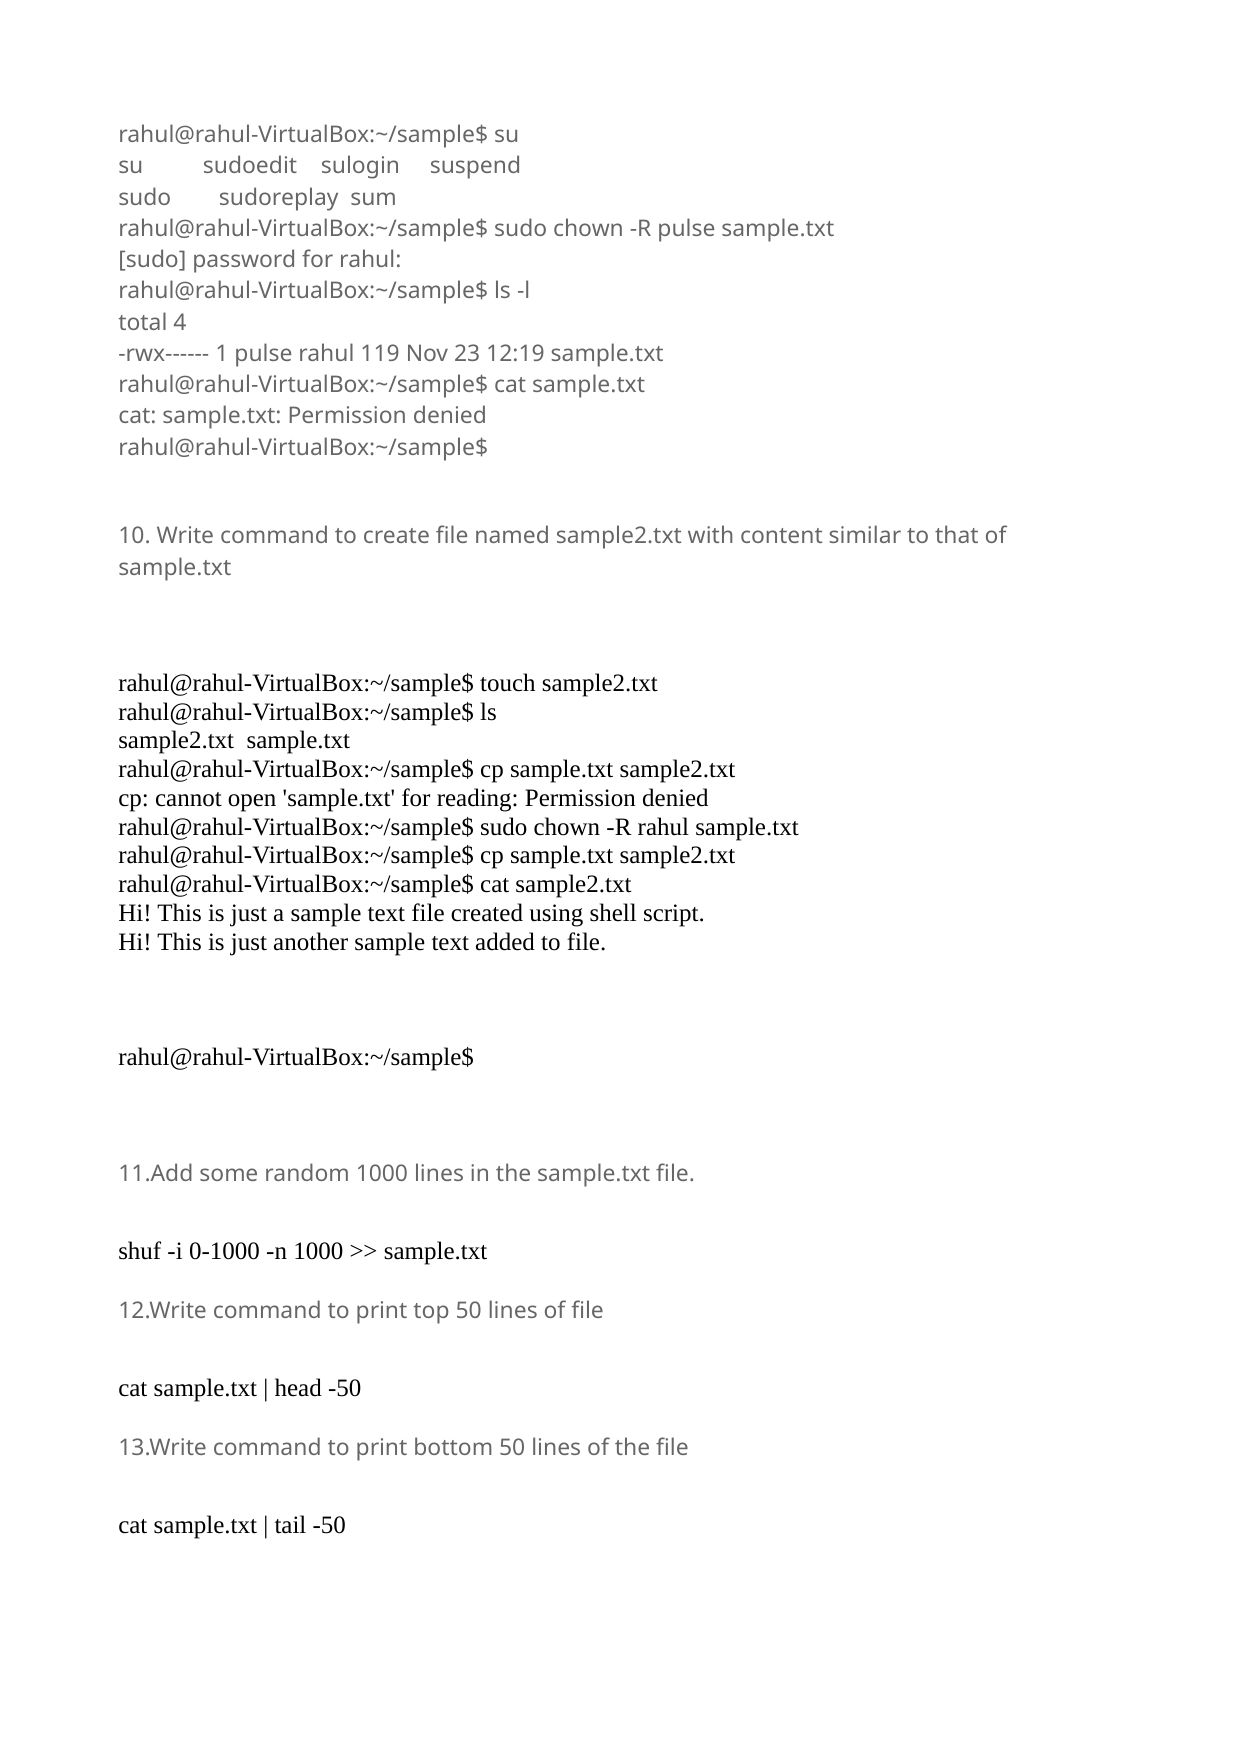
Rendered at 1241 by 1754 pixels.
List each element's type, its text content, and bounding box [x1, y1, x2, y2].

text rahul@rahul-VirtualBox:~/sample$ cat sample.txt [118, 368, 1122, 399]
text rahul@rahul-VirtualBox:~/sample$ sudo chown -R rahul sample.txt [118, 812, 1122, 841]
text rahul@rahul-VirtualBox:~/sample$ ls -l [118, 274, 1122, 306]
text 10. Write command to create file named sample2.txt with content similar to that of sample.txt [118, 519, 1122, 582]
text cat sample.txt | head -50 [118, 1373, 1122, 1402]
text sample2.txt sample.txt [118, 726, 1122, 754]
text 11.Add some random 1000 lines in the sample.txt file. [118, 1157, 1122, 1188]
text rahul@rahul-VirtualBox:~/sample$ [118, 1042, 1122, 1071]
text rahul@rahul-VirtualBox:~/sample$ su [118, 118, 1122, 149]
text sudo sudoreplay sum [118, 181, 1122, 212]
text Hi! This is just a sample text file created using shell script. [118, 898, 1122, 927]
text su sudoedit sulogin suspend [118, 149, 1122, 181]
text cp: cannot open 'sample.txt' for reading: Permission denied [118, 783, 1122, 812]
text rahul@rahul-VirtualBox:~/sample$ cp sample.txt sample2.txt [118, 754, 1122, 783]
text rahul@rahul-VirtualBox:~/sample$ cat sample2.txt [118, 869, 1122, 898]
text cat: sample.txt: Permission denied [118, 399, 1122, 431]
text 12.Write command to print top 50 lines of file [118, 1294, 1122, 1325]
text rahul@rahul-VirtualBox:~/sample$ touch sample2.txt [118, 668, 1122, 697]
text -rwx------ 1 pulse rahul 119 Nov 23 12:19 sample.txt [118, 337, 1122, 368]
text rahul@rahul-VirtualBox:~/sample$ ls [118, 697, 1122, 726]
text 13.Write command to print bottom 50 lines of the file [118, 1430, 1122, 1462]
text rahul@rahul-VirtualBox:~/sample$ sudo chown -R pulse sample.txt [118, 212, 1122, 243]
text rahul@rahul-VirtualBox:~/sample$ cp sample.txt sample2.txt [118, 841, 1122, 869]
text rahul@rahul-VirtualBox:~/sample$ [118, 431, 1122, 462]
text total 4 [118, 306, 1122, 337]
text shuf -i 0-1000 -n 1000 >> sample.txt [118, 1236, 1122, 1265]
text cat sample.txt | tail -50 [118, 1510, 1122, 1538]
text [sudo] password for rahul: [118, 243, 1122, 274]
text Hi! This is just another sample text added to file. [118, 927, 1122, 956]
